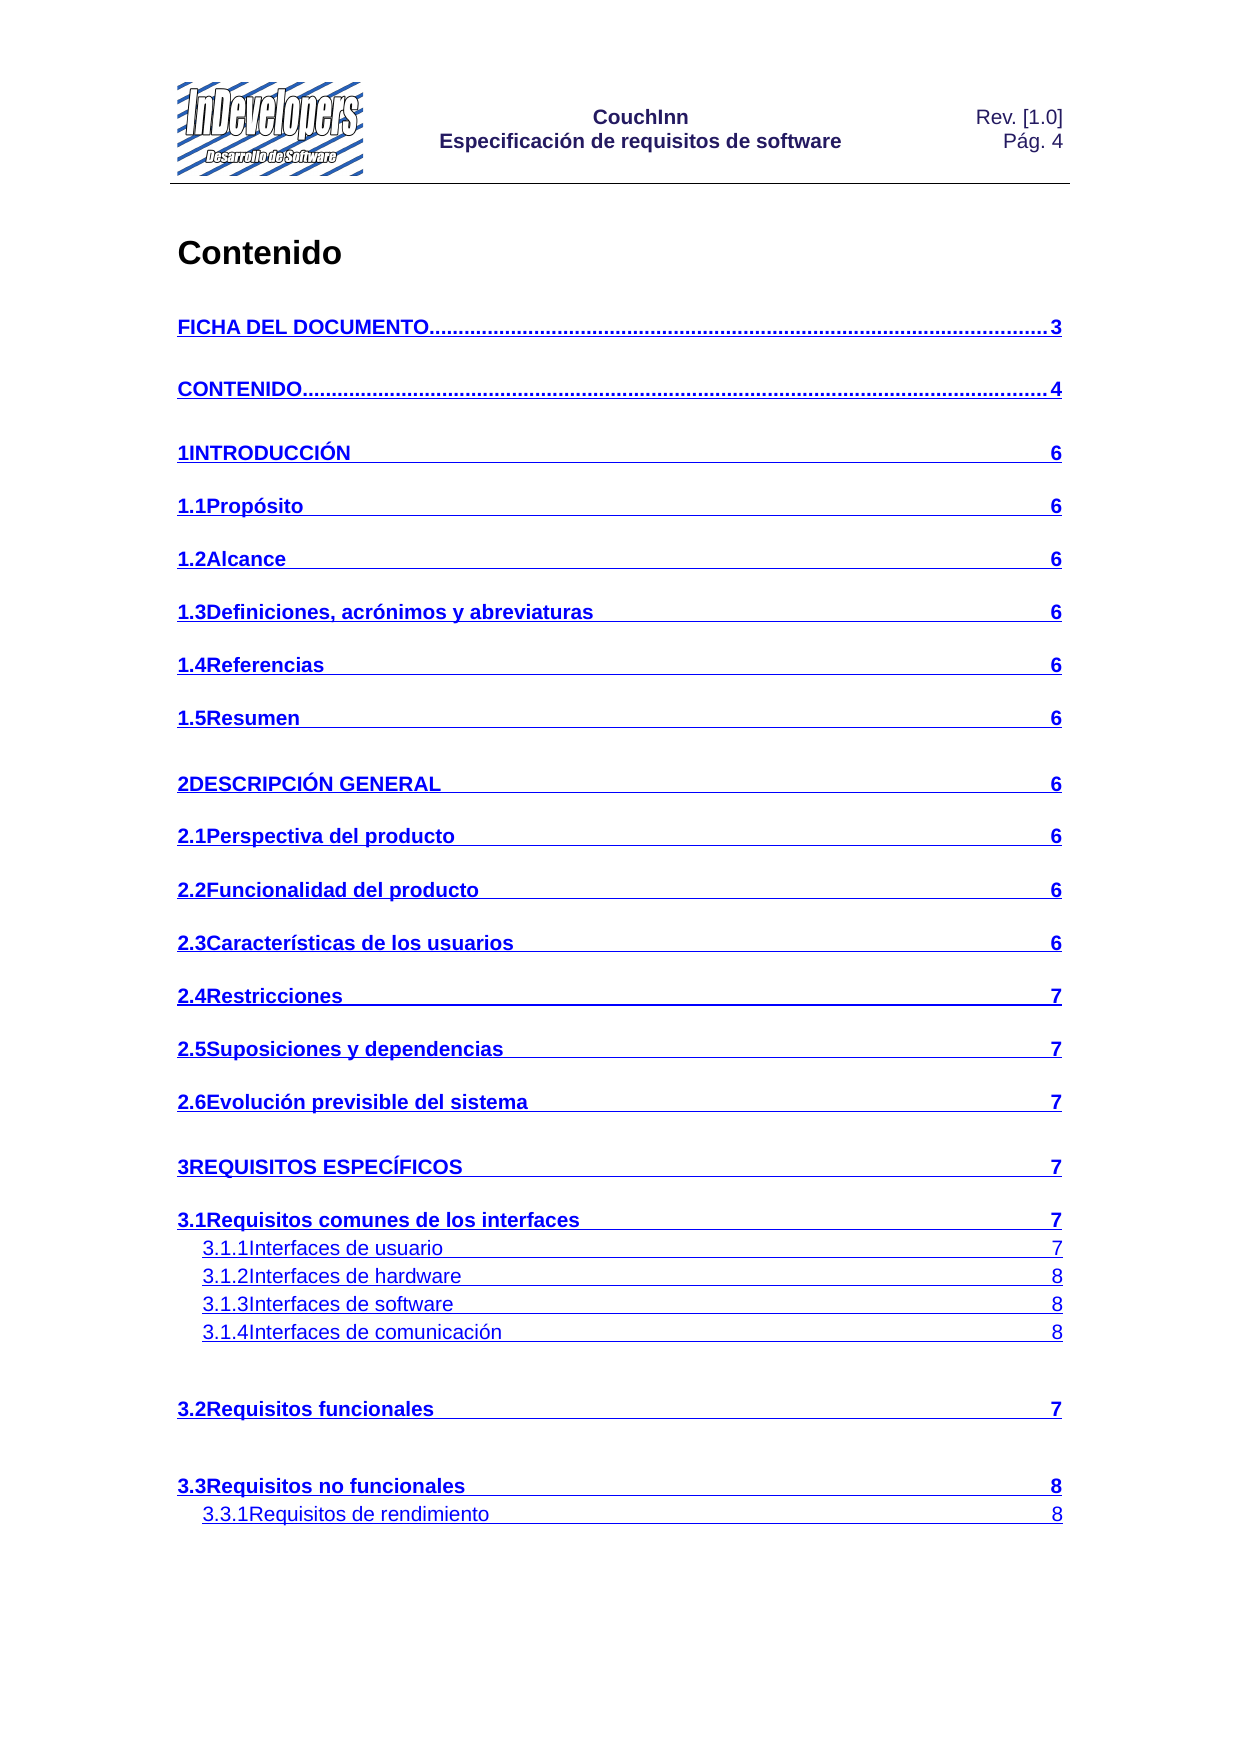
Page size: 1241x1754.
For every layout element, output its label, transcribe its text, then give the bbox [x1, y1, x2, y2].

text 1.2 Alcance 6 [177, 544, 1063, 572]
text 2.4 Restricciones 7 [177, 981, 1063, 1009]
text 2.2 Funcionalidad del producto 6 [177, 875, 1063, 903]
text 3.1.2 Interfaces de hardware 8 [202, 1261, 1063, 1285]
text 3.1.4 Interfaces de comunicación 8 [202, 1317, 1063, 1341]
text 3.1.3 Interfaces de software 8 [202, 1289, 1063, 1313]
text 1 Introducción 6 [177, 438, 1063, 466]
text 2 Descripción general 6 [177, 769, 1063, 797]
text 1.1 Propósito 6 [177, 491, 1063, 519]
text 2.5 Suposiciones y dependencias 7 [177, 1034, 1063, 1062]
text 3 Requisitos específicos 7 [177, 1152, 1063, 1180]
text 1.5 Resumen 6 [177, 703, 1063, 731]
text 3.3.1 Requisitos de rendimiento 8 [202, 1499, 1063, 1523]
text 2.1 Perspectiva del producto 6 [177, 822, 1063, 850]
text 3.2 Requisitos funcionales 7 [177, 1394, 1063, 1422]
text Contenido 4 [177, 377, 1063, 401]
text 2.3 Características de los usuarios 6 [177, 928, 1063, 956]
text Contenido [177, 233, 1063, 271]
text 3.1.1 Interfaces de usuario 7 [202, 1233, 1063, 1257]
text 3.3 Requisitos no funcionales 8 [177, 1471, 1063, 1499]
text Ficha del documento 3 [177, 315, 1063, 339]
text 2.6 Evolución previsible del sistema 7 [177, 1087, 1063, 1115]
text 1.4 Referencias 6 [177, 650, 1063, 678]
text 1.3 Definiciones, acrónimos y abreviaturas 6 [177, 597, 1063, 625]
text 3.1 Requisitos comunes de los interfaces 7 [177, 1205, 1063, 1233]
